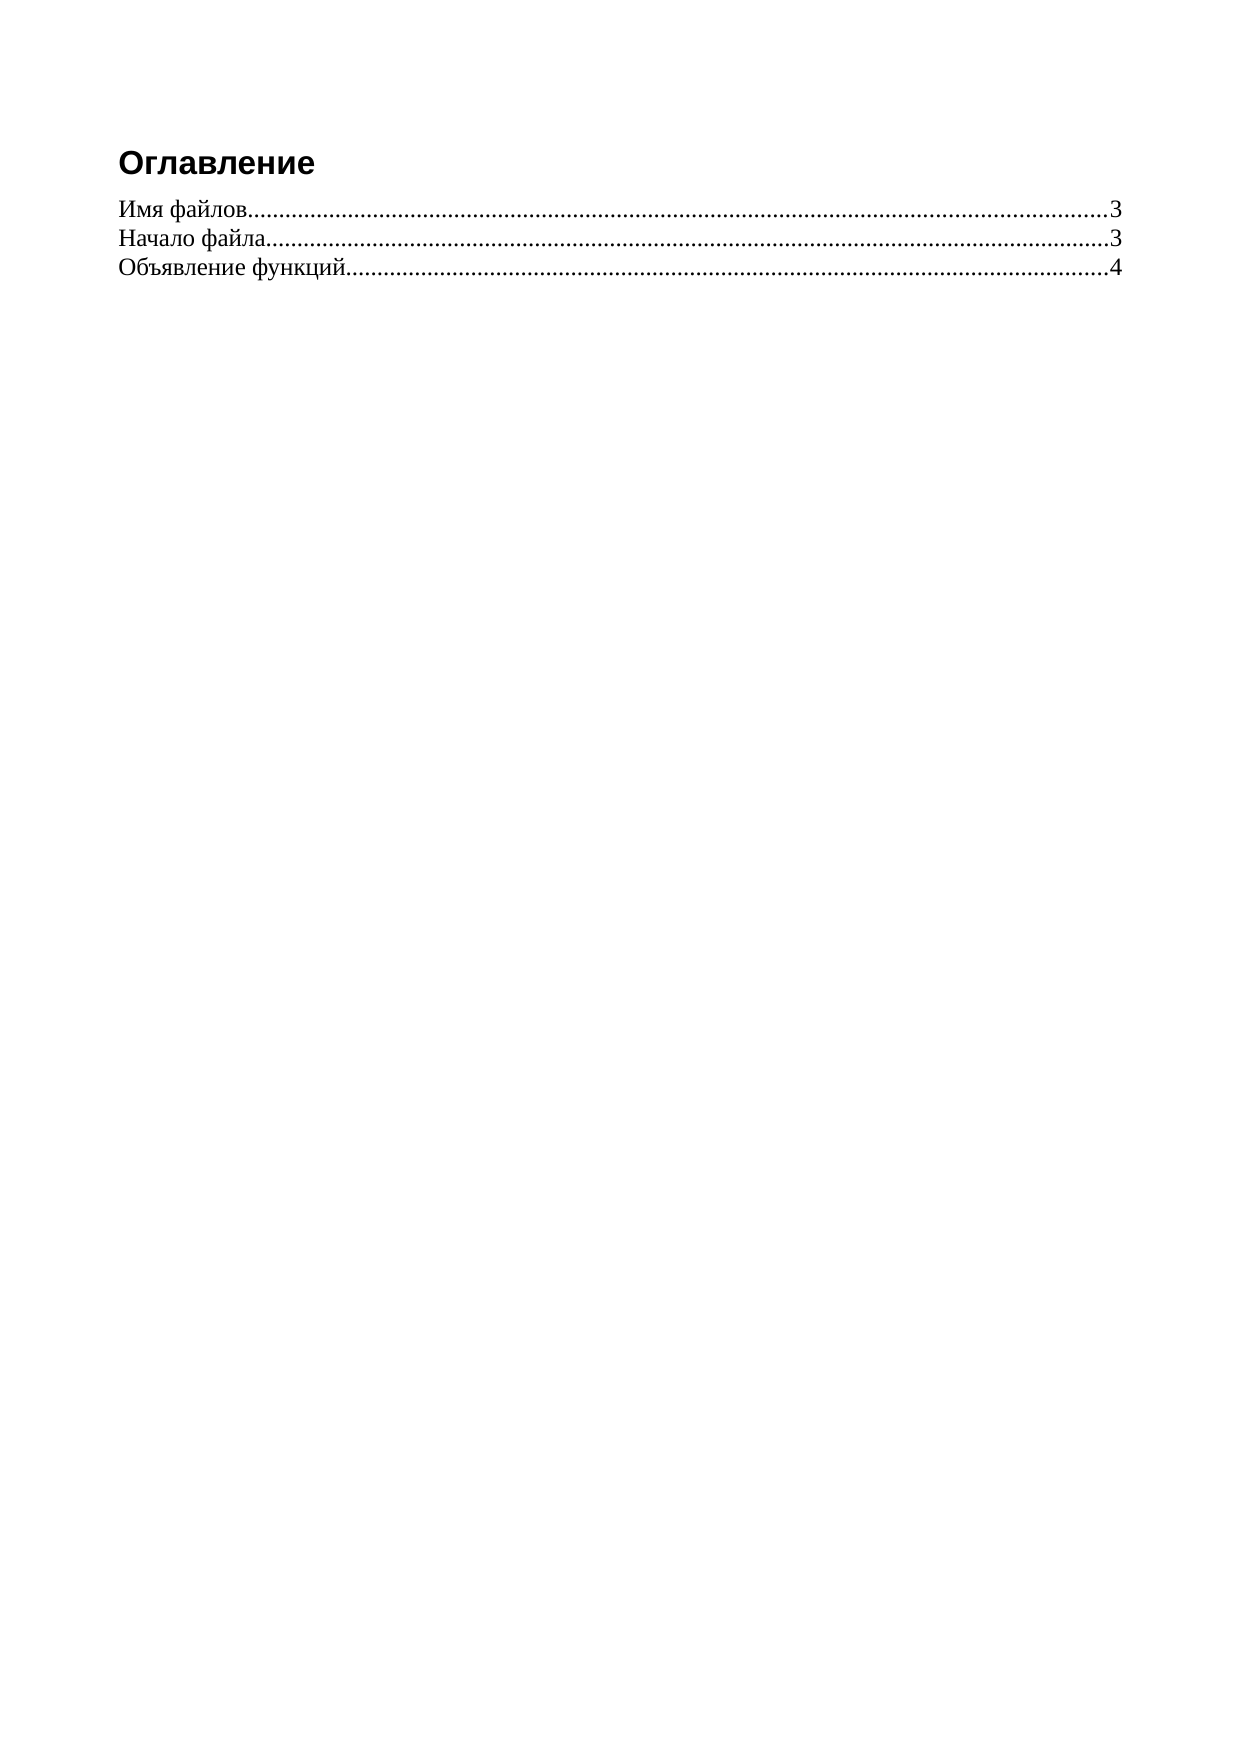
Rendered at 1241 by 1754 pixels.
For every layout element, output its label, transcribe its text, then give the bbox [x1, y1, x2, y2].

text Объявление функций 4 [118, 252, 1122, 280]
text Начало файла 3 [118, 223, 1122, 252]
subtitle Оглавление [118, 143, 1122, 182]
text Имя файлов 3 [118, 194, 1122, 223]
